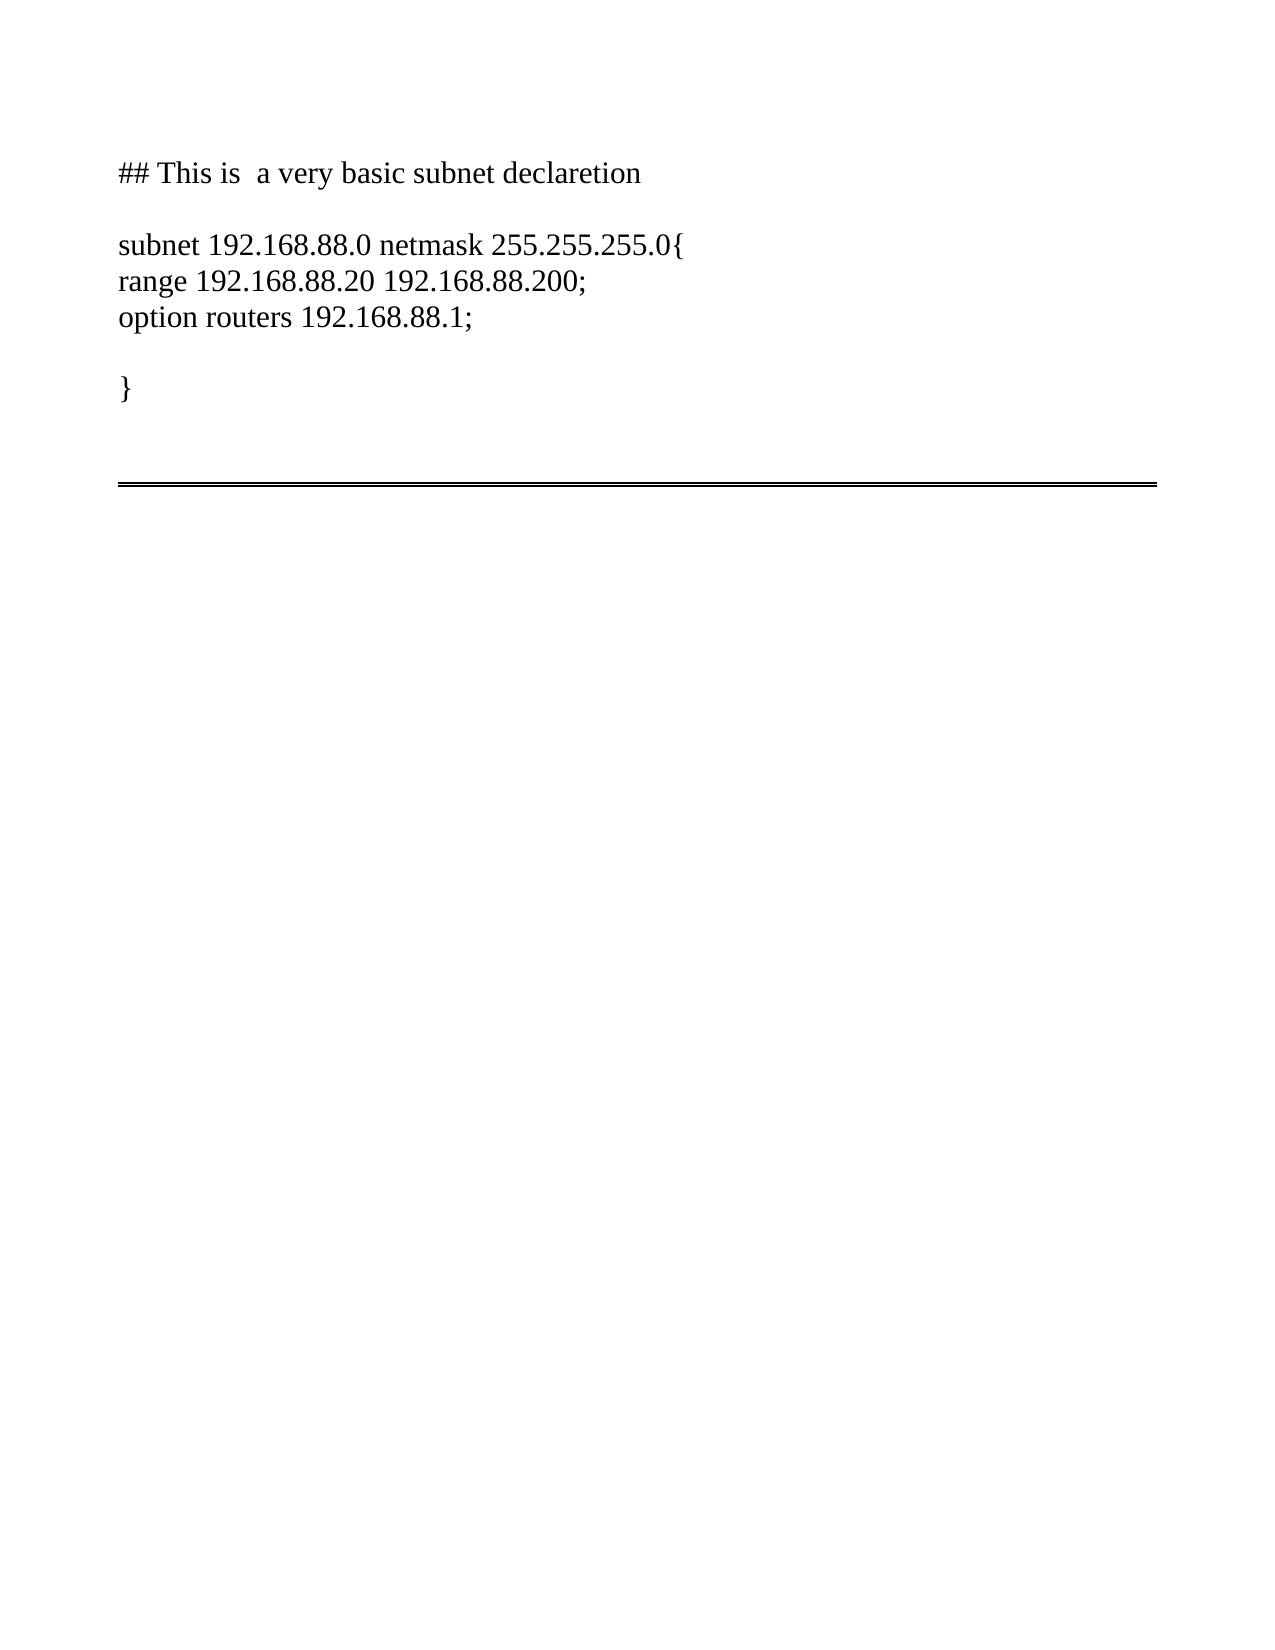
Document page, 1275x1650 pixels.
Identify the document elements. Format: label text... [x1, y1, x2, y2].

text option routers 192.168.88.1; [118, 298, 1157, 334]
text range 192.168.88.20 192.168.88.200; [118, 262, 1157, 298]
text } [118, 370, 1157, 406]
text ## This is a very basic subnet declaretion [118, 154, 1157, 190]
text subnet 192.168.88.0 netmask 255.255.255.0{ [118, 226, 1157, 262]
